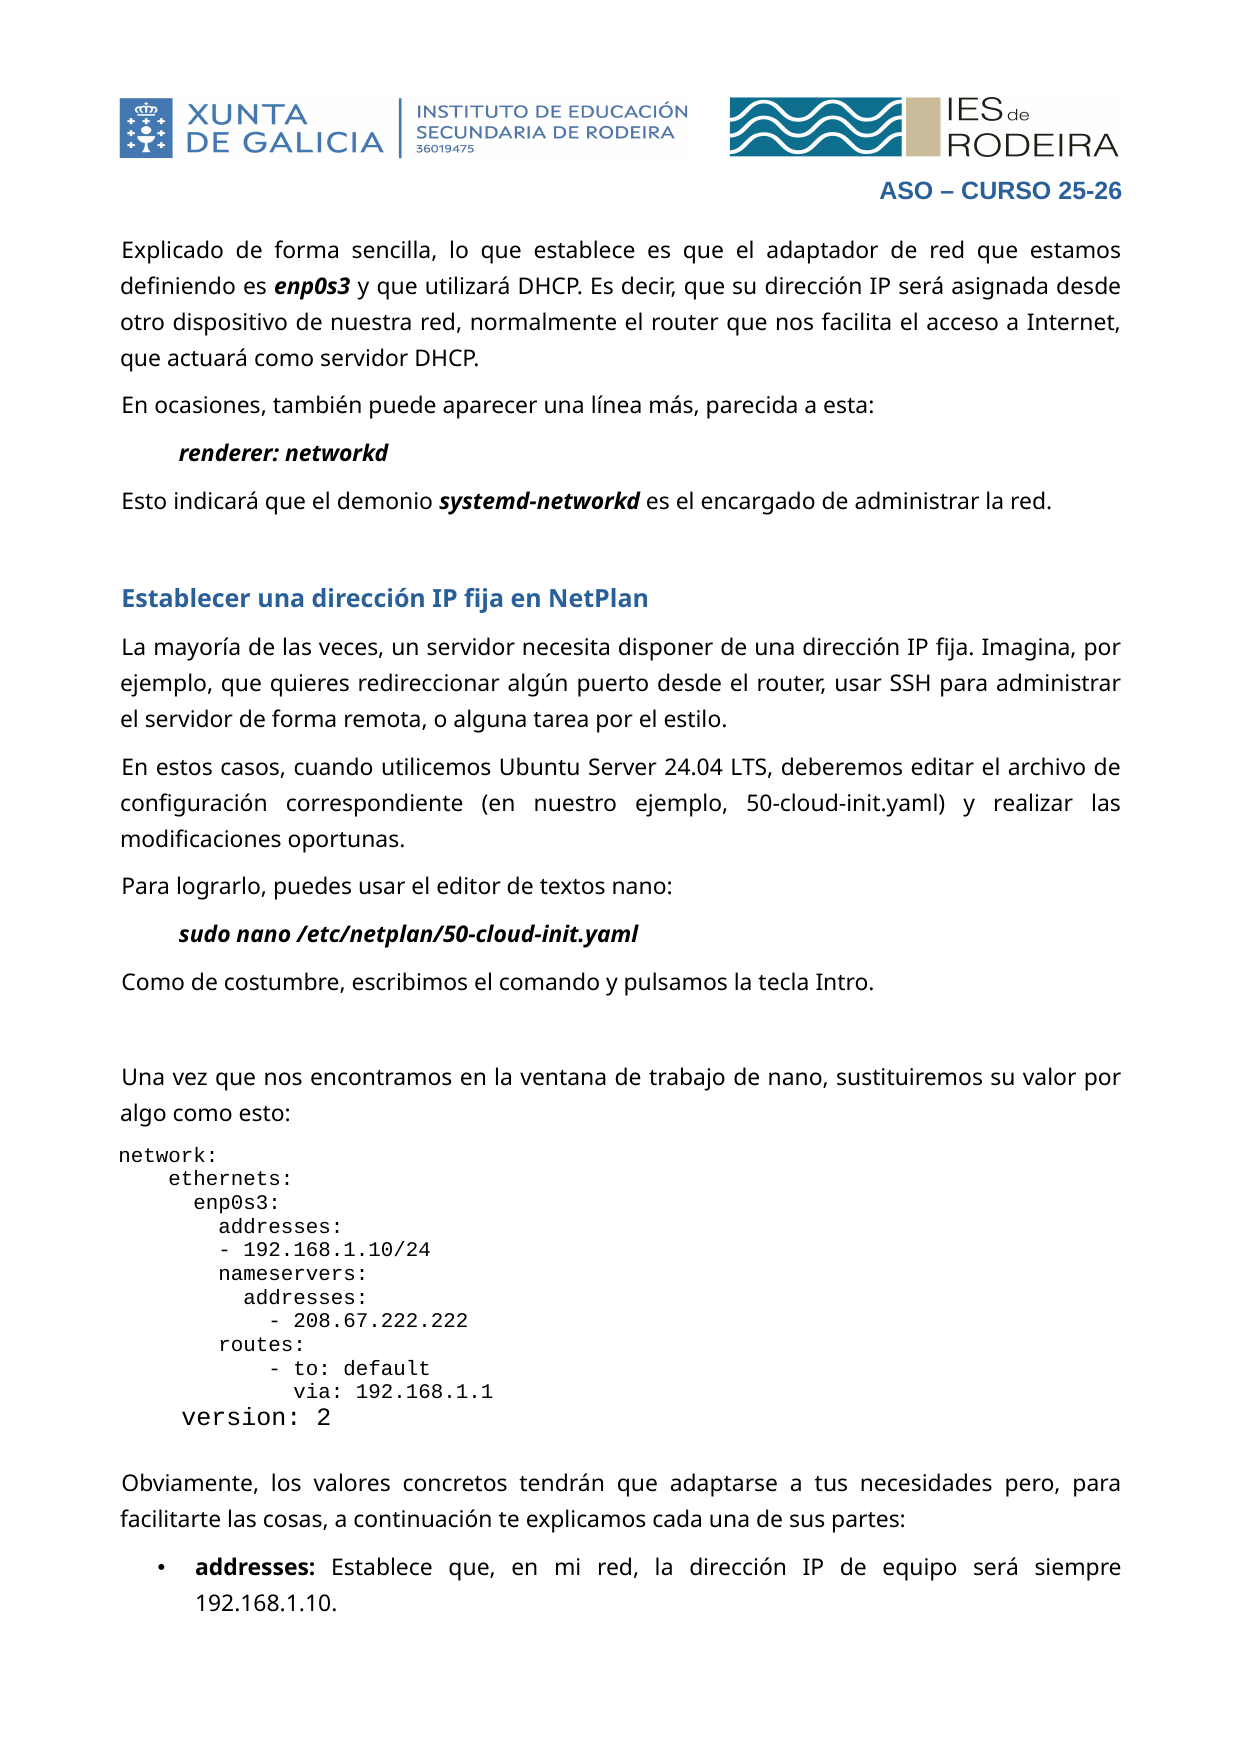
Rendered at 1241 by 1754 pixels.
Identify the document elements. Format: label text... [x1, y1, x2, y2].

text Como de costumbre, escribimos el comando y pulsamos la tecla Intro. [120, 966, 1122, 997]
text routes: [118, 1334, 1122, 1358]
text via: 192.168.1.1 [118, 1381, 1122, 1405]
text addresses: [118, 1216, 1122, 1239]
text - 208.67.222.222 [118, 1310, 1122, 1334]
text network: [118, 1145, 1122, 1168]
text En estos casos, cuando utilicemos Ubuntu Server 24.04 LTS, deberemos editar el archivo de configuración correspondiente (en nuestro ejemplo, 50-cloud-init.yaml) y realizar las modificaciones oportunas. [120, 751, 1122, 854]
text nameservers: [118, 1263, 1122, 1287]
text enp0s3: [118, 1192, 1122, 1216]
text - to: default [118, 1358, 1122, 1381]
text En ocasiones, también puede aparecer una línea más, parecida a esta: [120, 389, 1122, 421]
text Obviamente, los valores concretos tendrán que adaptarse a tus necesidades pero, para facilitarte las cosas, a continuación te explicamos cada una de sus partes: [120, 1467, 1122, 1534]
text - 192.168.1.10/24 [118, 1239, 1122, 1263]
text ethernets: [118, 1168, 1122, 1192]
text Establecer una dirección IP fija en NetPlan [120, 580, 1122, 614]
text renderer: networkd [177, 437, 1122, 468]
text Explicado de forma sencilla, lo que establece es que el adaptador de red que estamos definiendo es enp0s3 y que utilizará DHCP. Es decir, que su dirección IP será asignada desde otro dispositivo de nuestra red, normalmente el router que nos facilita el acceso a Internet, que actuará como servidor DHCP. [120, 234, 1122, 373]
picture [728, 96, 1123, 158]
text addresses: [118, 1287, 1122, 1310]
text Para lograrlo, puedes usar el editor de textos nano: [120, 870, 1122, 902]
list addresses: Establece que, en mi red, la dirección IP de equipo será siempre 192.168.1.10. [157, 1551, 1122, 1618]
picture [118, 97, 689, 159]
text Esto indicará que el demonio systemd-networkd es el encargado de administrar la red. [120, 485, 1122, 516]
text Una vez que nos encontramos en la ventana de trabajo de nano, sustituiremos su valor por algo como esto: [120, 1061, 1122, 1128]
text version: 2 [120, 1405, 1122, 1433]
text sudo nano /etc/netplan/50-cloud-init.yaml [177, 918, 1122, 949]
text La mayoría de las veces, un servidor necesita disponer de una dirección IP fija. Imagina, por ejemplo, que quieres redireccionar algún puerto desde el router, usar SSH para administrar el servidor de forma remota, o alguna tarea por el estilo. [120, 631, 1122, 734]
